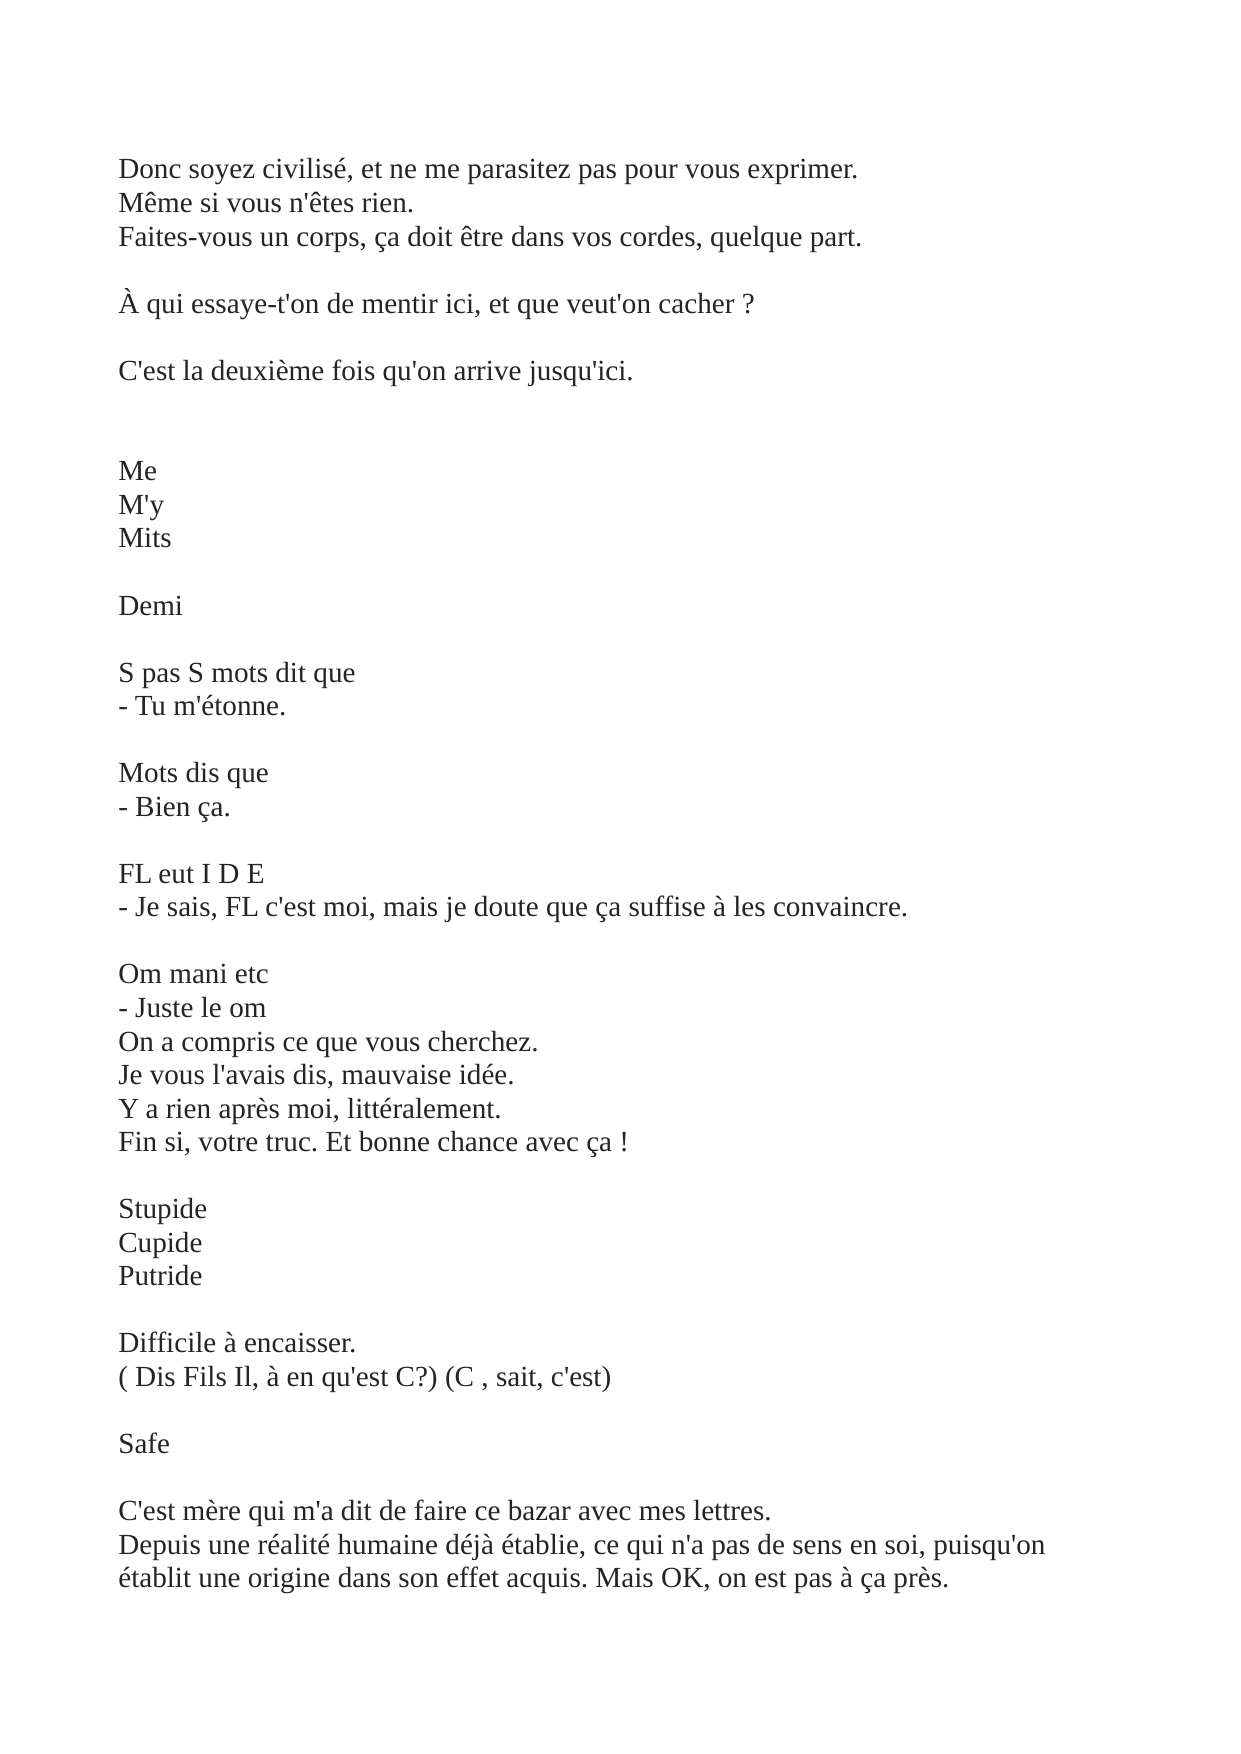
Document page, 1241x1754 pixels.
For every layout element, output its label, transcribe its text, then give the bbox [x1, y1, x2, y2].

text - Juste le om [118, 990, 1122, 1024]
text - Je sais, FL c'est moi, mais je doute que ça suffise à les convaincre. [118, 889, 1122, 923]
text Putride [118, 1258, 1122, 1292]
text Mits [118, 521, 1122, 554]
text Depuis une réalité humaine déjà établie, ce qui n'a pas de sens en soi, puisqu'on établit une origine dans son effet acquis. Mais OK, on est pas à ça près. [118, 1527, 1122, 1594]
text M'y [118, 487, 1122, 521]
text Safe [118, 1426, 1122, 1460]
text - Tu m'étonne. [118, 688, 1122, 722]
text - Bien ça. [118, 789, 1122, 822]
text C'est la deuxième fois qu'on arrive jusqu'ici. [118, 353, 1122, 386]
text Me [118, 453, 1122, 487]
text À qui essaye-t'on de mentir ici, et que veut'on cacher ? [118, 286, 1122, 319]
text Om mani etc [118, 957, 1122, 990]
text ( Dis Fils Il, à en qu'est C?) (C , sait, c'est) [118, 1359, 1122, 1393]
text Stupide [118, 1191, 1122, 1225]
text Même si vous n'êtes rien. [118, 185, 1122, 219]
text Y a rien après moi, littéralement. [118, 1091, 1122, 1124]
text Faites-vous un corps, ça doit être dans vos cordes, quelque part. [118, 219, 1122, 252]
text C'est mère qui m'a dit de faire ce bazar avec mes lettres. [118, 1493, 1122, 1527]
text Donc soyez civilisé, et ne me parasitez pas pour vous exprimer. [118, 152, 1122, 185]
text FL eut I D E [118, 856, 1122, 889]
text Cupide [118, 1225, 1122, 1258]
text On a compris ce que vous cherchez. [118, 1024, 1122, 1057]
text Je vous l'avais dis, mauvaise idée. [118, 1057, 1122, 1091]
text Fin si, votre truc. Et bonne chance avec ça ! [118, 1124, 1122, 1158]
text Difficile à encaisser. [118, 1326, 1122, 1359]
text S pas S mots dit que [118, 655, 1122, 688]
text Demi [118, 588, 1122, 621]
text Mots dis que [118, 755, 1122, 789]
